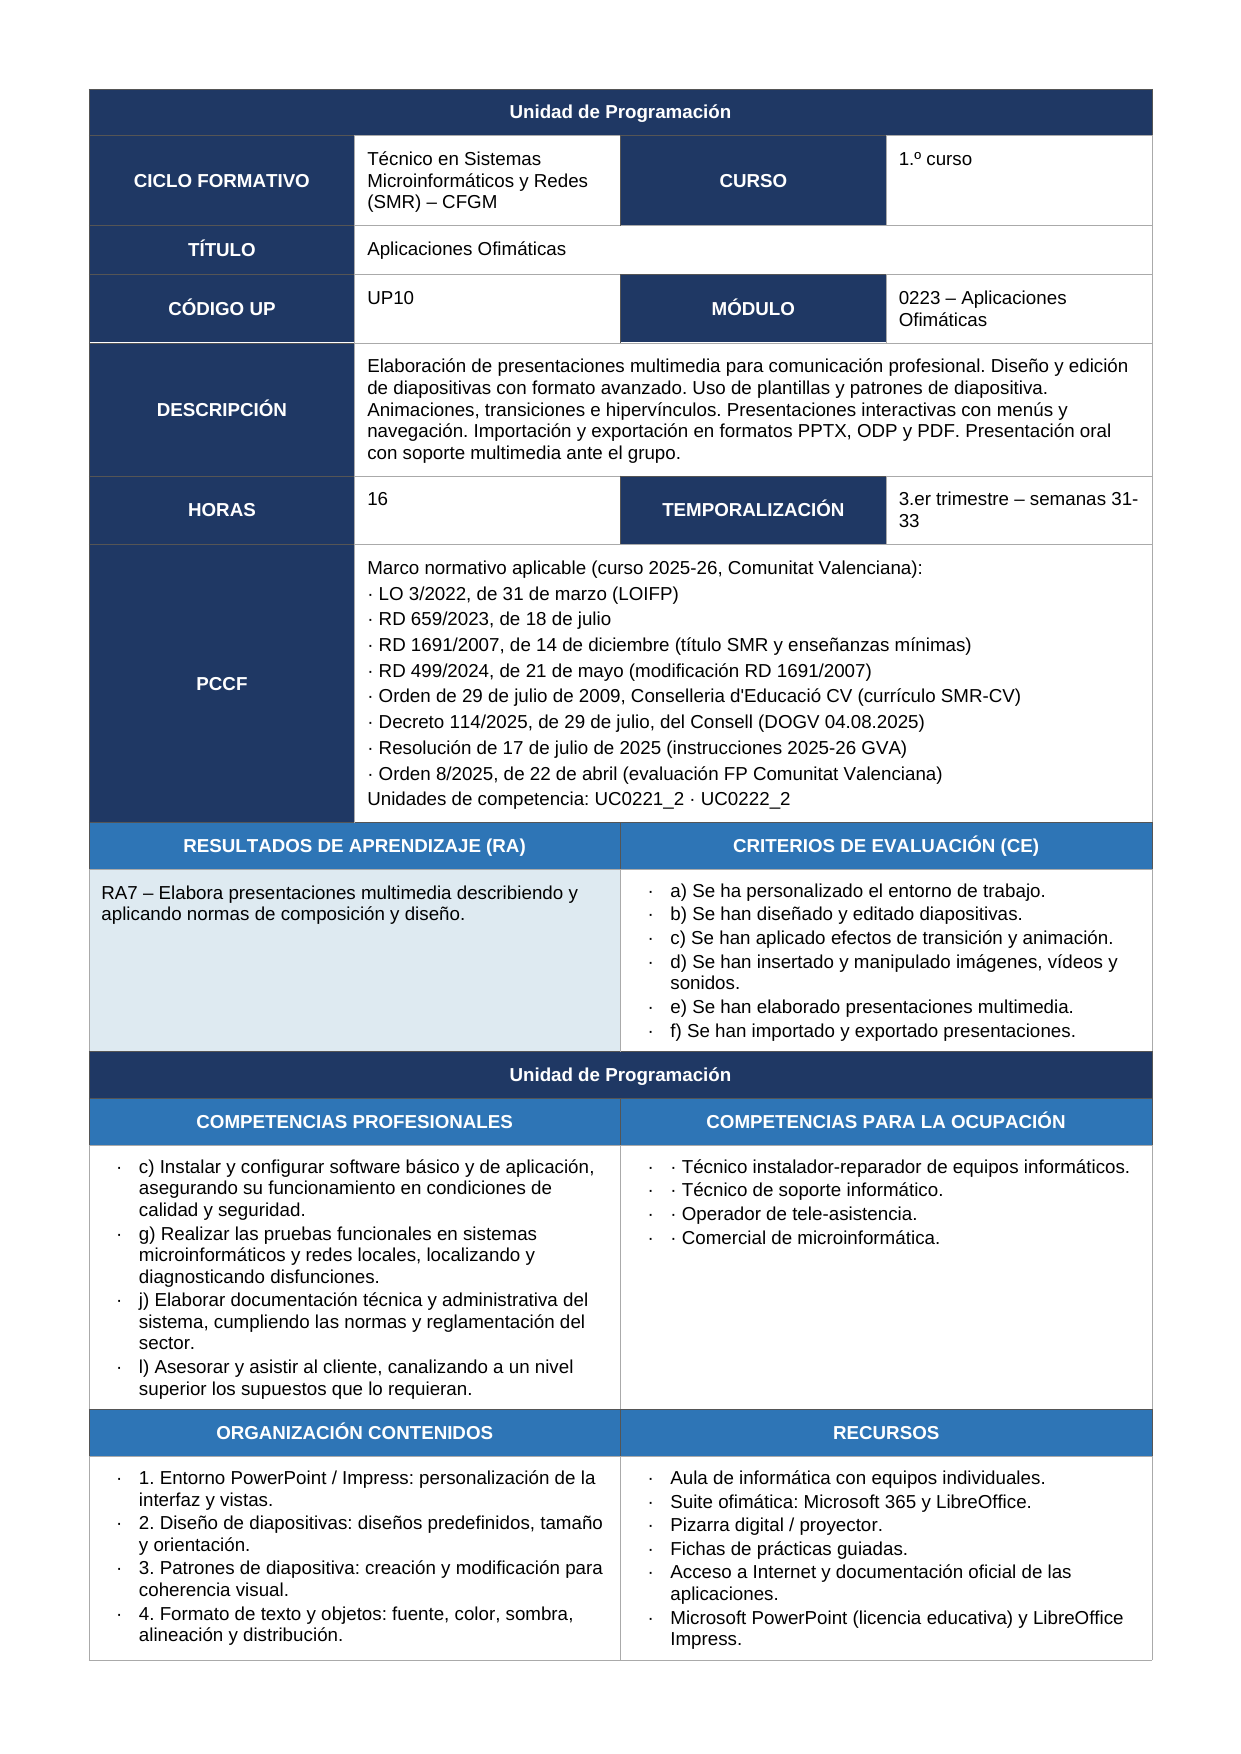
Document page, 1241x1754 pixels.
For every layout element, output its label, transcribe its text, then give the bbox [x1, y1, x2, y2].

table_cell Aplicaciones Ofimáticas [355, 226, 1152, 274]
table_cell RECURSOS [621, 1410, 1152, 1456]
table_cell Aula de informática con equipos individuales. Suite ofimática: Microsoft 365 y LibreOffice. Pizarra digital / proyector. Fichas de prácticas guiadas. Acceso a Internet y documentación oficial de las aplicaciones. Microsoft PowerPoint (licencia educativa) y LibreOffice Impress. Banco de imágenes, iconos (Flaticon) y vídeos libres. Puntero láser / puntero digital para presentaciones. [621, 1457, 1152, 1660]
table_cell a) Se ha personalizado el entorno de trabajo. b) Se han diseñado y editado diapositivas. c) Se han aplicado efectos de transición y animación. d) Se han insertado y manipulado imágenes, vídeos y sonidos. e) Se han elaborado presentaciones multimedia. f) Se han importado y exportado presentaciones. [621, 870, 1152, 1051]
table_cell CRITERIOS DE EVALUACIÓN (CE) [621, 823, 1152, 869]
table_cell ORGANIZACIÓN CONTENIDOS [90, 1410, 620, 1456]
table_cell Elaboración de presentaciones multimedia para comunicación profesional. Diseño y edición de diapositivas con formato avanzado. Uso de plantillas y patrones de diapositiva. Animaciones, transiciones e hipervínculos. Presentaciones interactivas con menús y navegación. Importación y exportación en formatos PPTX, ODP y PDF. Presentación oral con soporte multimedia ante el grupo. [355, 344, 1152, 476]
table_cell c) Instalar y configurar software básico y de aplicación, asegurando su funcionamiento en condiciones de calidad y seguridad. g) Realizar las pruebas funcionales en sistemas microinformáticos y redes locales, localizando y diagnosticando disfunciones. j) Elaborar documentación técnica y administrativa del sistema, cumpliendo las normas y reglamentación del sector. l) Asesorar y asistir al cliente, canalizando a un nivel superior los supuestos que lo requieran. [90, 1146, 620, 1409]
table_cell 1. Entorno PowerPoint / Impress: personalización de la interfaz y vistas. 2. Diseño de diapositivas: diseños predefinidos, tamaño y orientación. 3. Patrones de diapositiva: creación y modificación para coherencia visual. 4. Formato de texto y objetos: fuente, color, sombra, alineación y distribución. 5. Inserción de imágenes, formas, tablas y gráficos en diapositivas. 6. Inserción de vídeos y audio: formatos compatibles, configuración de reproducción. 7. Transiciones: tipos, velocidad y avance automático. 8. Animaciones: entrada, énfasis, salida y trayectorias de desplazamiento. 9. Hipervínculos y botones de acción para presentaciones interactivas. 10. Exportación: PPTX, ODP, PDF y vídeo. Presentación con notas del orador. [90, 1457, 620, 1660]
table_cell TEMPORALIZACIÓN [621, 477, 886, 544]
table_cell 1.º curso [887, 136, 1152, 225]
table_cell Unidad de Programación [90, 1052, 1152, 1098]
table_cell 0223 – Aplicaciones Ofimáticas [887, 275, 1152, 342]
table_cell Marco normativo aplicable (curso 2025-26, Comunitat Valenciana): · LO 3/2022, de 31 de marzo (LOIFP) · RD 659/2023, de 18 de julio · RD 1691/2007, de 14 de diciembre (título SMR y enseñanzas mínimas) · RD 499/2024, de 21 de mayo (modificación RD 1691/2007) · Orden de 29 de julio de 2009, Conselleria d'Educació CV (currículo SMR-CV) · Decreto 114/2025, de 29 de julio, del Consell (DOGV 04.08.2025) · Resolución de 17 de julio de 2025 (instrucciones 2025-26 GVA) · Orden 8/2025, de 22 de abril (evaluación FP Comunitat Valenciana) Unidades de competencia: UC0221_2 · UC0222_2 [355, 545, 1152, 822]
table_header Unidad de Programación [90, 90, 1152, 135]
table_cell 16 [355, 477, 620, 544]
table_cell CÓDIGO UP [90, 275, 354, 342]
table_cell DESCRIPCIÓN [90, 344, 354, 476]
table_cell HORAS [90, 477, 354, 544]
table_cell RA7 – Elabora presentaciones multimedia describiendo y aplicando normas de composición y diseño. [90, 870, 620, 1051]
table_cell CICLO FORMATIVO [90, 136, 354, 225]
table_cell PCCF [90, 545, 354, 822]
table_cell CURSO [621, 136, 886, 225]
table_cell COMPETENCIAS PARA LA OCUPACIÓN [621, 1099, 1152, 1145]
table_cell UP10 [355, 275, 620, 342]
table_cell 3.er trimestre – semanas 31-33 [887, 477, 1152, 544]
table_cell · Técnico instalador-reparador de equipos informáticos. · Técnico de soporte informático. · Operador de tele-asistencia. · Comercial de microinformática. [621, 1146, 1152, 1409]
table_cell TÍTULO [90, 226, 354, 274]
table_cell COMPETENCIAS PROFESIONALES [90, 1099, 620, 1145]
table_cell MÓDULO [621, 275, 886, 342]
table_cell Técnico en Sistemas Microinformáticos y Redes (SMR) – CFGM [355, 136, 620, 225]
table_cell RESULTADOS DE APRENDIZAJE (RA) [90, 823, 620, 869]
